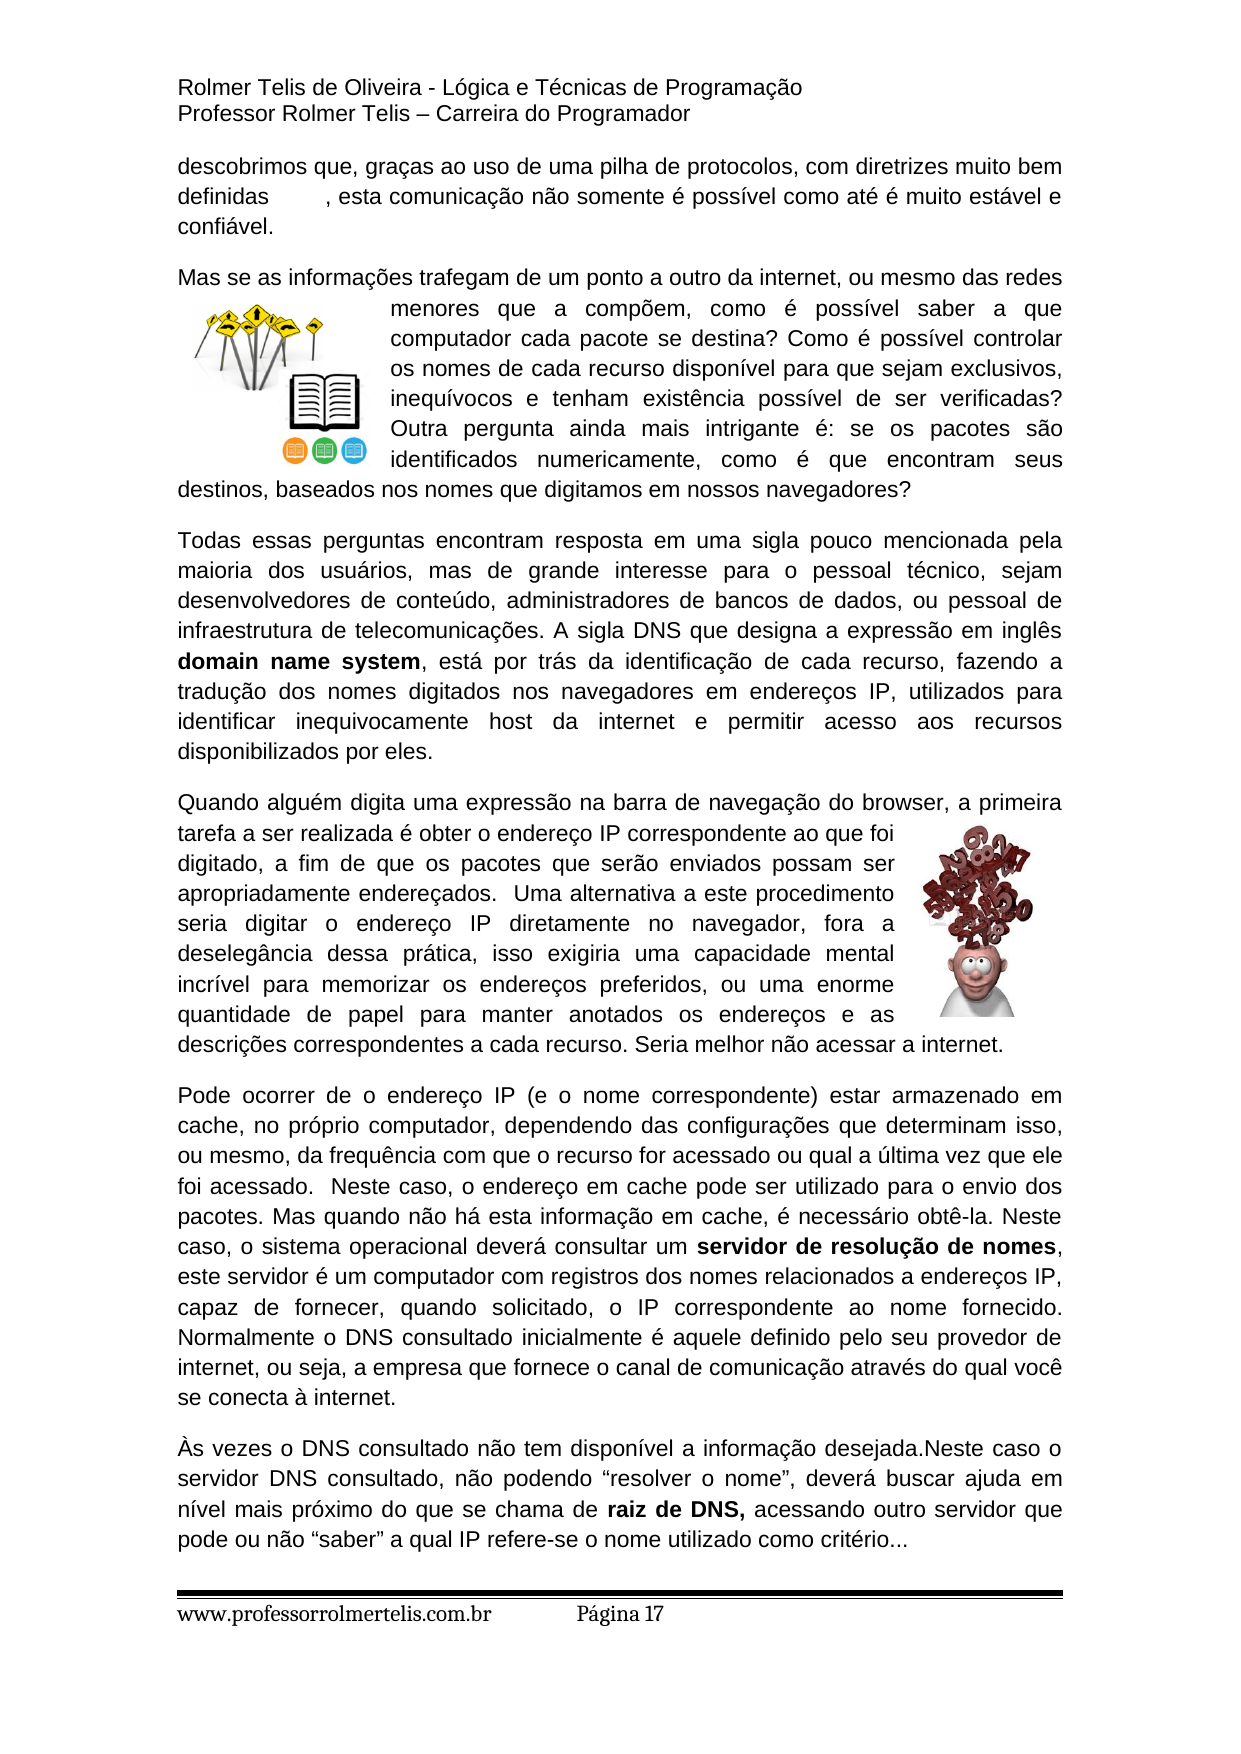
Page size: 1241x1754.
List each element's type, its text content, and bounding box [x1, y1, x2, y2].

text Às vezes o DNS consultado não tem disponível a informação desejada.Neste caso o servidor DNS consultado, não podendo “resolver o nome”, deverá buscar ajuda em nível mais próximo do que se chama de raiz de DNS, acessando outro servidor que pode ou não “saber” a qual IP refere-se o nome utilizado como critério... [177, 1435, 1063, 1552]
text Mas se as informações trafegam de um ponto a outro da internet, ou mesmo das redes menores que a compõem, como é possível saber a que computador cada pacote se destina? Como é possível controlar os nomes de cada recurso disponível para que sejam exclusivos, inequívocos e tenham existência possível de ser verificadas? Outra pergunta ainda mais intrigante é: se os pacotes são identificados numericamente, como é que encontram seus destinos, baseados nos nomes que digitamos em nossos navegadores? [177, 264, 1063, 502]
picture [917, 816, 1035, 1017]
text descobrimos que, graças ao uso de uma pilha de protocolos, com diretrizes muito bem definidas , esta comunicação não somente é possível como até é muito estável e confiável. [177, 153, 1063, 239]
text Pode ocorrer de o endereço IP (e o nome correspondente) estar armazenado em cache, no próprio computador, dependendo das configurações que determinam isso, ou mesmo, da frequência com que o recurso for acessado ou qual a última vez que ele foi acessado. Neste caso, o endereço em cache pode ser utilizado para o envio dos pacotes. Mas quando não há esta informação em cache, é necessário obtê-la. Neste caso, o sistema operacional deverá consultar um servidor de resolução de nomes, este servidor é um computador com registros dos nomes relacionados a endereços IP, capaz de fornecer, quando solicitado, o IP correspondente ao nome fornecido. Normalmente o DNS consultado inicialmente é aquele definido pelo seu provedor de internet, ou seja, a empresa que fornece o canal de comunicação através do qual você se conecta à internet. [177, 1082, 1063, 1410]
picture [173, 296, 372, 471]
text Todas essas perguntas encontram resposta em uma sigla pouco mencionada pela maioria dos usuários, mas de grande interesse para o pessoal técnico, sejam desenvolvedores de conteúdo, administradores de bancos de dados, ou pessoal de infraestrutura de telecomunicações. A sigla DNS que designa a expressão em inglês domain name system, está por trás da identificação de cada recurso, fazendo a tradução dos nomes digitados nos navegadores em endereços IP, utilizados para identificar inequivocamente host da internet e permitir acesso aos recursos disponibilizados por eles. [177, 527, 1063, 764]
text Quando alguém digita uma expressão na barra de navegação do browser, a primeira tarefa a ser realizada é obter o endereço IP correspondente ao que foi digitado, a fim de que os pacotes que serão enviados possam ser apropriadamente endereçados. Uma alternativa a este procedimento seria digitar o endereço IP diretamente no navegador, fora a deselegância dessa prática, isso exigiria uma capacidade mental incrível para memorizar os endereços preferidos, ou uma enorme quantidade de papel para manter anotados os endereços e as descrições correspondentes a cada recurso. Seria melhor não acessar a internet. [177, 789, 1063, 1057]
